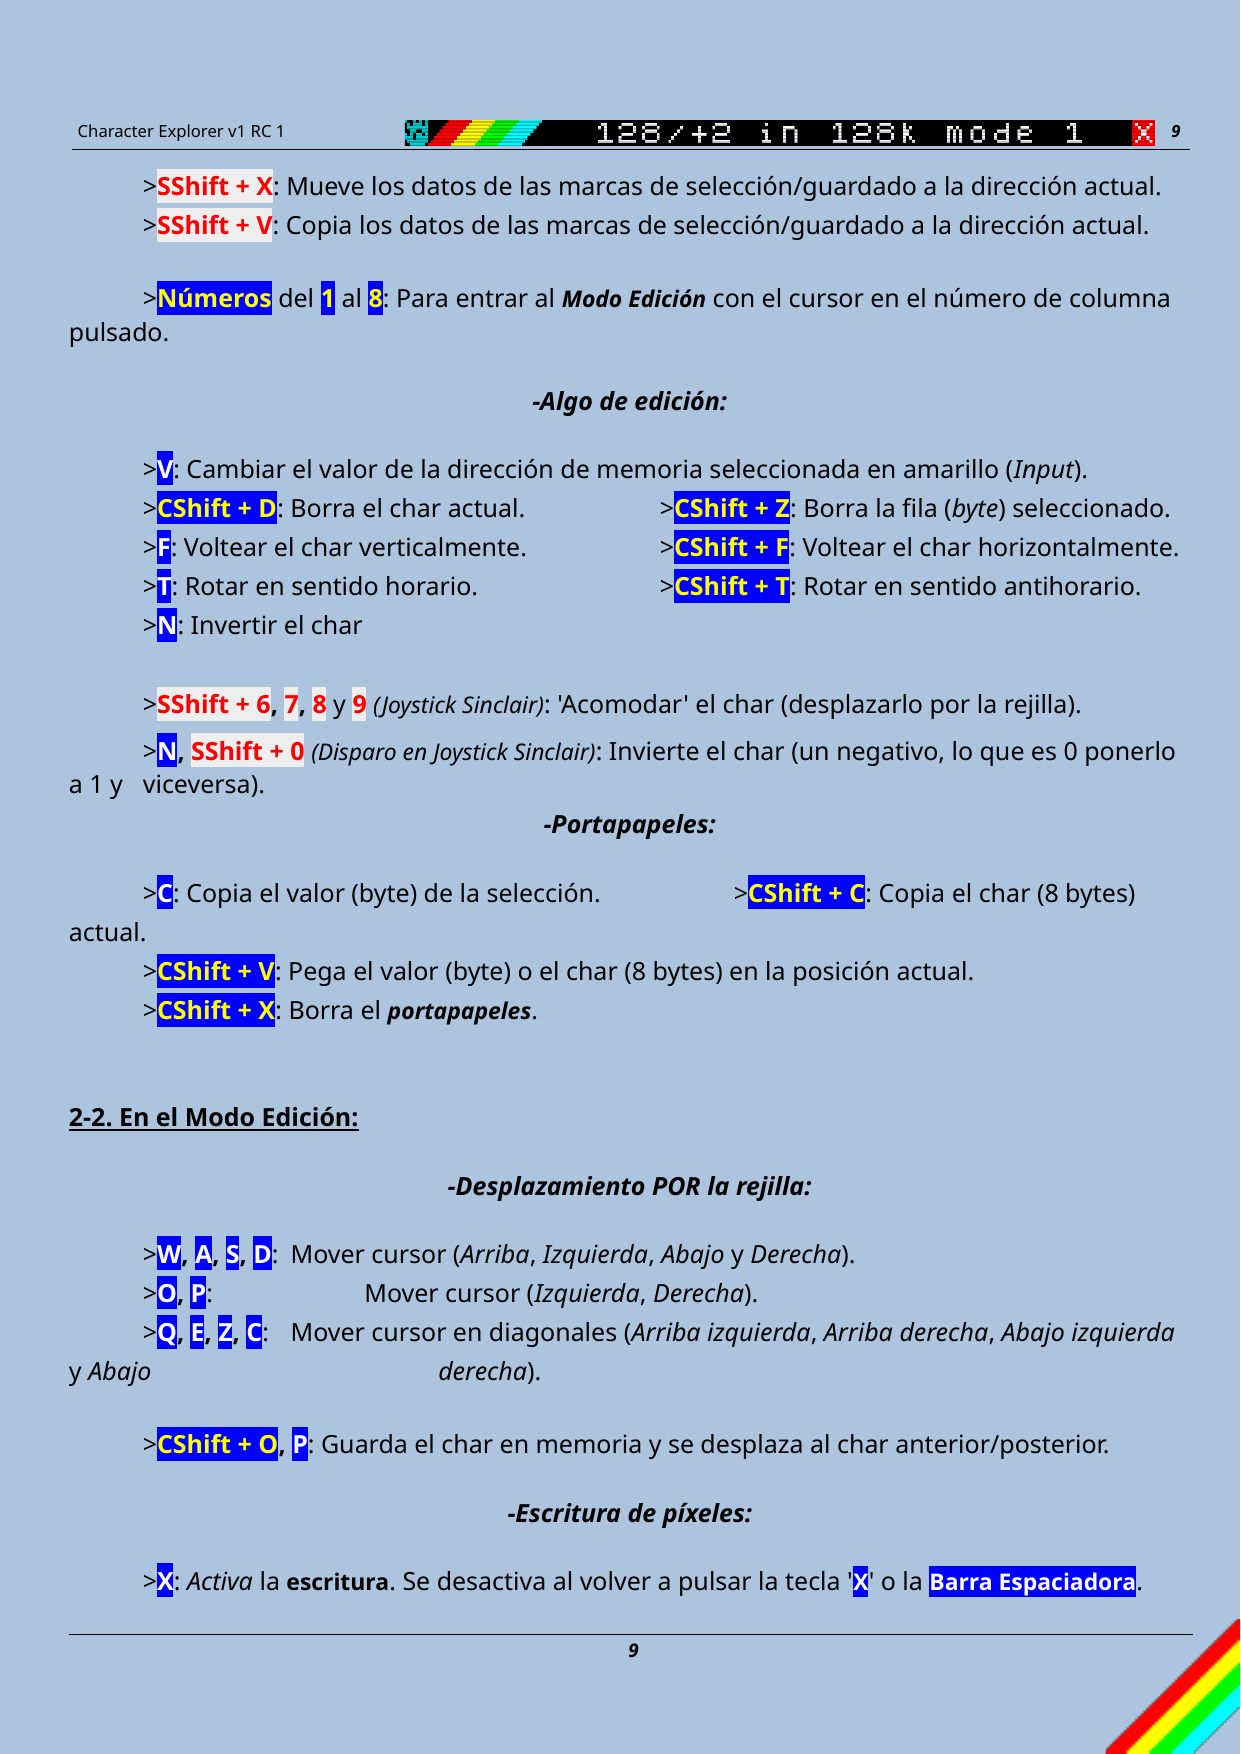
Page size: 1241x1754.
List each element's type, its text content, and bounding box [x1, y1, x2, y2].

text >Números del 1 al 8: Para entrar al Modo Edición con el cursor en el número de columna pulsado. [69, 281, 1193, 349]
text -Algo de edición: [69, 383, 1193, 417]
text >T: Rotar en sentido horario. >CShift + T: Rotar en sentido antihorario. [69, 569, 1193, 603]
text >CShift + X: Borra el portapapeles. [69, 993, 1193, 1027]
text >CShift + O, P: Guarda el char en memoria y se desplaza al char anterior/posterior. [69, 1427, 1193, 1461]
text >X: Activa la escritura. Se desactiva al volver a pulsar la tecla 'X' o la Barra Espaciadora. [69, 1563, 1193, 1597]
picture [404, 120, 1155, 146]
text >N: Invertir el char [69, 608, 1193, 642]
text -Desplazamiento POR la rejilla: [69, 1168, 1193, 1202]
text >Q, E, Z, C: Mover cursor en diagonales (Arriba izquierda, Arriba derecha, Abajo izquierda y Abajo derecha). [69, 1315, 1193, 1388]
text -Escritura de píxeles: [69, 1495, 1193, 1529]
text >C: Copia el valor (byte) de la selección. >CShift + C: Copia el char (8 bytes) actual. [69, 875, 1193, 948]
text >SShift + V: Copia los datos de las marcas de selección/guardado a la dirección actual. [69, 208, 1193, 242]
text >CShift + V: Pega el valor (byte) o el char (8 bytes) en la posición actual. [69, 954, 1193, 988]
text >N, SShift + 0 (Disparo en Joystick Sinclair): Invierte el char (un negativo, lo que es 0 ponerlo a 1 y viceversa). [69, 733, 1193, 801]
text -Portapapeles: [69, 807, 1193, 841]
text >F: Voltear el char verticalmente. >CShift + F: Voltear el char horizontalmente. [69, 530, 1193, 564]
text >V: Cambiar el valor de la dirección de memoria seleccionada en amarillo (Input). [69, 451, 1193, 485]
text >CShift + D: Borra el char actual. >CShift + Z: Borra la fila (byte) seleccionado. [69, 491, 1193, 524]
text >W, A, S, D: Mover cursor (Arriba, Izquierda, Abajo y Derecha). [69, 1236, 1193, 1270]
text >O, P: Mover cursor (Izquierda, Derecha). [69, 1276, 1193, 1309]
picture [1105, 1619, 1241, 1754]
text >SShift + 6, 7, 8 y 9 (Joystick Sinclair): 'Acomodar' el char (desplazarlo por la rejilla). [69, 687, 1193, 721]
text 2-2. En el Modo Edición: [69, 1100, 1193, 1134]
text >SShift + X: Mueve los datos de las marcas de selección/guardado a la dirección actual. [69, 169, 1193, 203]
